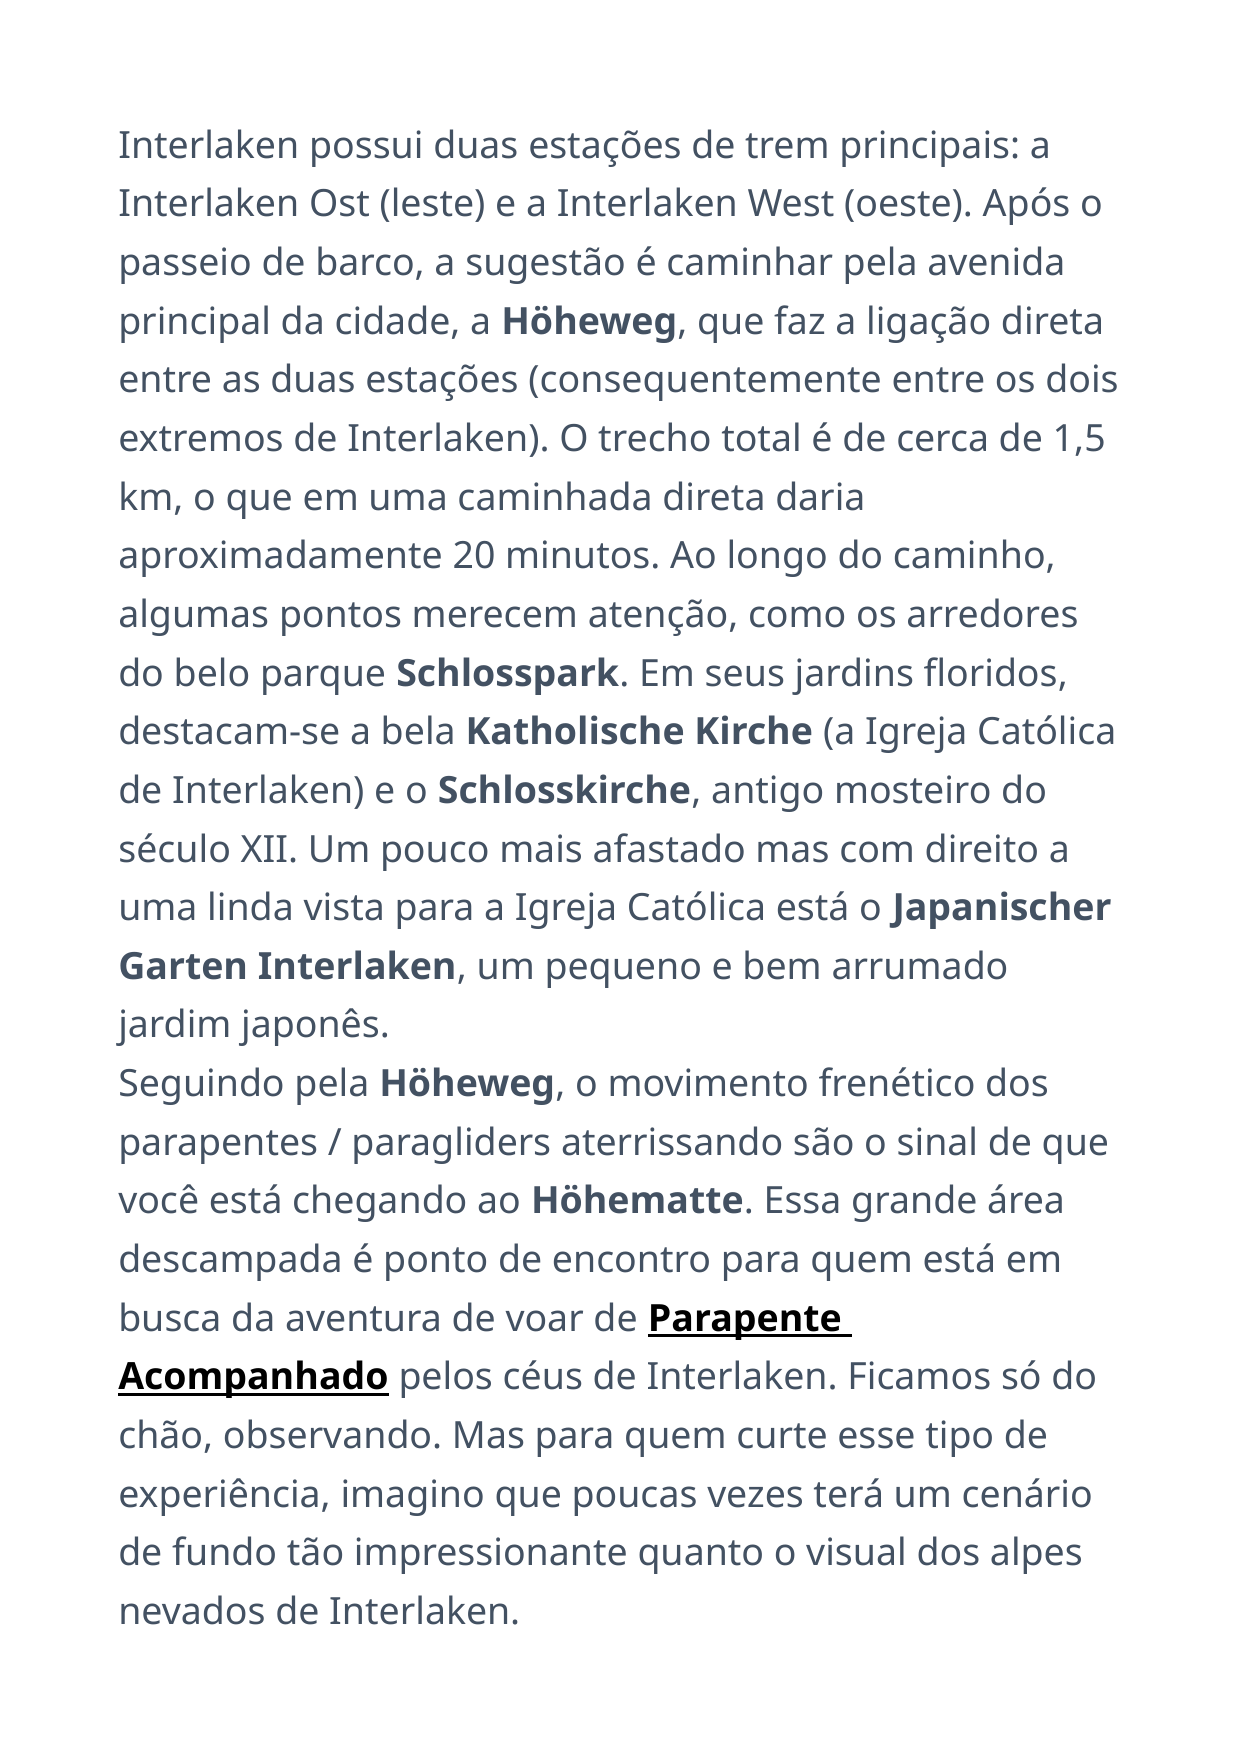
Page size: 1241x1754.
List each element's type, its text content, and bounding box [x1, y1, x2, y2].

text Seguindo pela Höheweg, o movimento frenético dos parapentes / paragliders aterrissando são o sinal de que você está chegando ao Höhematte. Essa grande área descampada é ponto de encontro para quem está em busca da aventura de voar de Parapente Acompanhado pelos céus de Interlaken. Ficamos só do chão, observando. Mas para quem curte esse tipo de experiência, imagino que poucas vezes terá um cenário de fundo tão impressionante quanto o visual dos alpes nevados de Interlaken. [118, 1056, 1122, 1635]
text Interlaken possui duas estações de trem principais: a Interlaken Ost (leste) e a Interlaken West (oeste). Após o passeio de barco, a sugestão é caminhar pela avenida principal da cidade, a Höheweg, que faz a ligação direta entre as duas estações (consequentemente entre os dois extremos de Interlaken). O trecho total é de cerca de 1,5 km, o que em uma caminhada direta daria aproximadamente 20 minutos. Ao longo do caminho, algumas pontos merecem atenção, como os arredores do belo parque Schlosspark. Em seus jardins floridos, destacam-se a bela Katholische Kirche (a Igreja Católica de Interlaken) e o Schlosskirche, antigo mosteiro do século XII. Um pouco mais afastado mas com direito a uma linda vista para a Igreja Católica está o Japanischer Garten Interlaken, um pequeno e bem arrumado jardim japonês. [118, 118, 1122, 1049]
